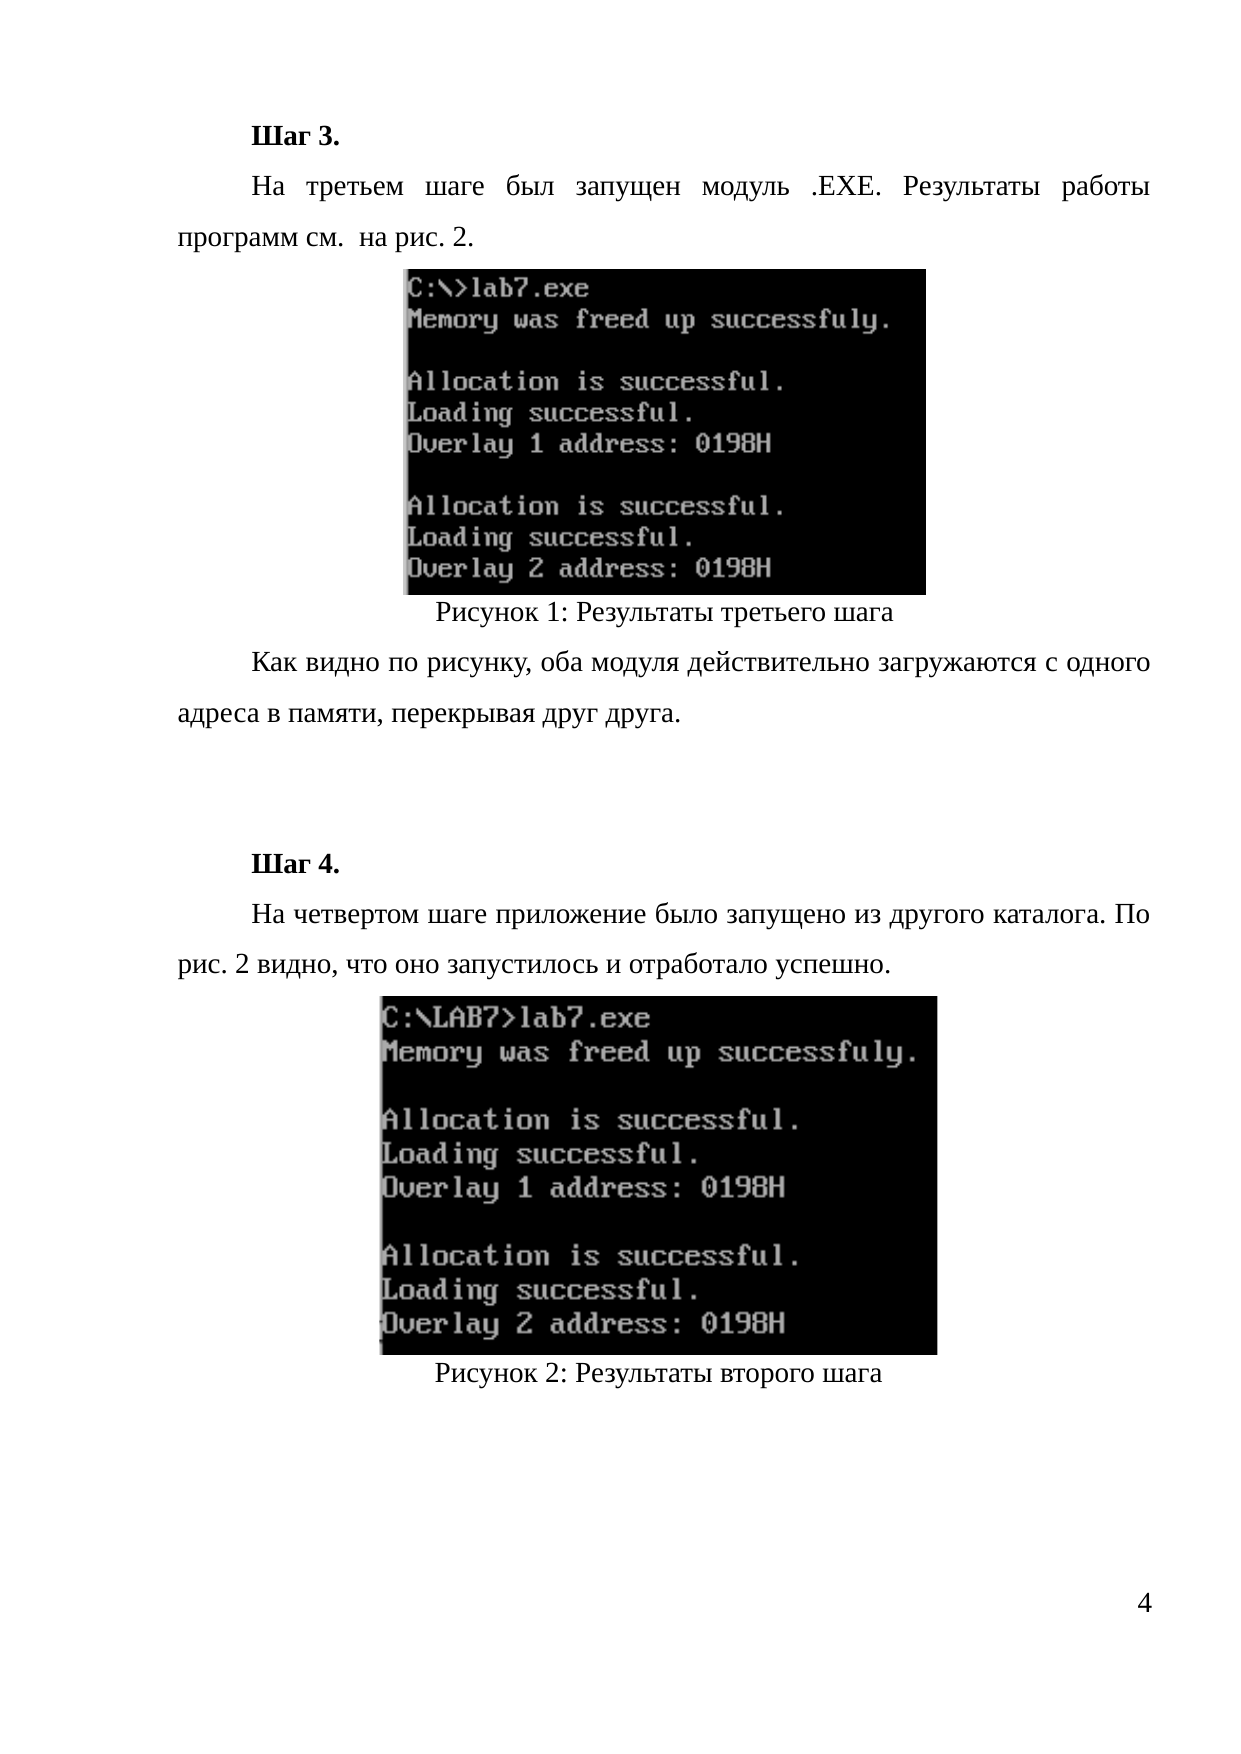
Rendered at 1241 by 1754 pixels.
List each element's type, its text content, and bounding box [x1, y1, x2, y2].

text Рисунок 1: Результаты третьего шага [403, 595, 926, 628]
text Рисунок 2: Результаты второго шага [379, 1355, 938, 1388]
text На четвертом шаге приложение было запущено из другого каталога. По рис. 2 видно, что оно запустилось и отработало успешно. [177, 896, 1152, 980]
text На третьем шаге был запущен модуль .EXE. Результаты работы программ см. на рис. 2. [177, 168, 1152, 252]
picture [379, 996, 938, 1355]
text Шаг 3. [177, 118, 1152, 152]
picture [403, 269, 926, 595]
text Как видно по рисунку, оба модуля действительно загружаются с одного адреса в памяти, перекрывая друг друга. [177, 269, 1152, 728]
text Шаг 4. [177, 846, 1152, 879]
